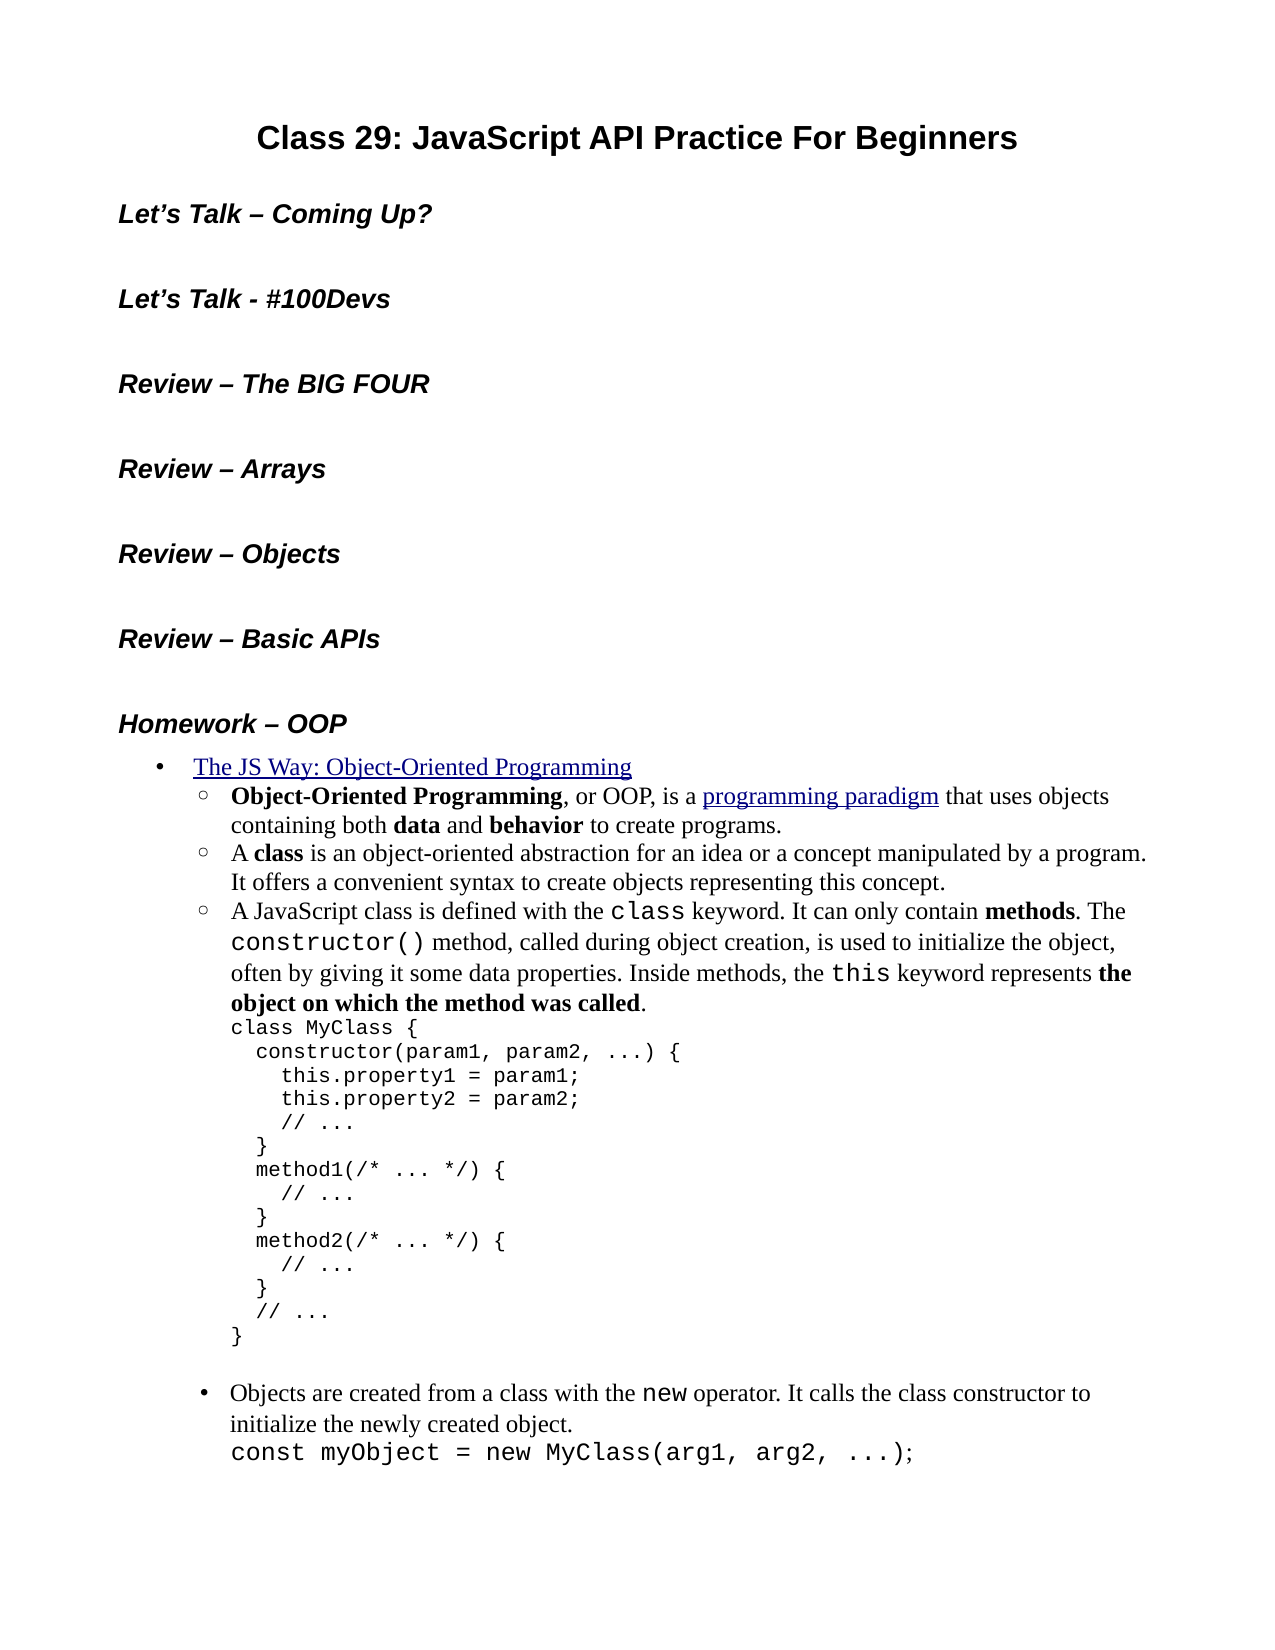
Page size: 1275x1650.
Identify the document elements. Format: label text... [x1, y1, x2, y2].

subtitle Homework – OOP [118, 708, 1157, 740]
text // ... [231, 1301, 1157, 1325]
text method1(/* ... */) { [231, 1159, 1157, 1183]
list A JavaScript class is defined with the class keyword. It can only contain methods. The constructor() method, called during object creation, is used to initialize the object, often by giving it some data properties. Inside methods, the this keyword represents the object on which the method was called. [193, 896, 1157, 1017]
text this.property1 = param1; [231, 1064, 1157, 1088]
text const myObject = new MyClass(arg1, arg2, ...); [231, 1437, 1157, 1468]
subtitle Review – Objects [118, 538, 1157, 570]
subtitle Let’s Talk – Coming Up? [118, 198, 1157, 230]
list A class is an object-oriented abstraction for an idea or a concept manipulated by a program. It offers a convenient syntax to create objects representing this concept. [193, 838, 1157, 896]
subtitle Class 29: JavaScript API Practice For Beginners [118, 118, 1157, 157]
subtitle Let’s Talk - #100Devs [118, 283, 1157, 315]
text this.property2 = param2; [231, 1088, 1157, 1112]
list The JS Way: Object-Oriented Programming [156, 752, 1157, 781]
text class MyClass { [231, 1017, 1157, 1041]
text } [231, 1325, 1157, 1348]
text } [231, 1136, 1157, 1159]
list Object-Oriented Programming, or OOP, is a programming paradigm that uses objects containing both data and behavior to create programs. [193, 781, 1157, 838]
text constructor(param1, param2, ...) { [231, 1041, 1157, 1064]
list Objects are created from a class with the new operator. It calls the class constructor to initialize the newly created object. [200, 1378, 1157, 1437]
text } [231, 1206, 1157, 1230]
text // ... [231, 1254, 1157, 1277]
subtitle Review – The BIG FOUR [118, 368, 1157, 400]
text } [231, 1277, 1157, 1301]
subtitle Review – Arrays [118, 453, 1157, 485]
text method2(/* ... */) { [231, 1230, 1157, 1254]
text // ... [231, 1112, 1157, 1136]
subtitle Review – Basic APIs [118, 623, 1157, 655]
text // ... [231, 1183, 1157, 1206]
